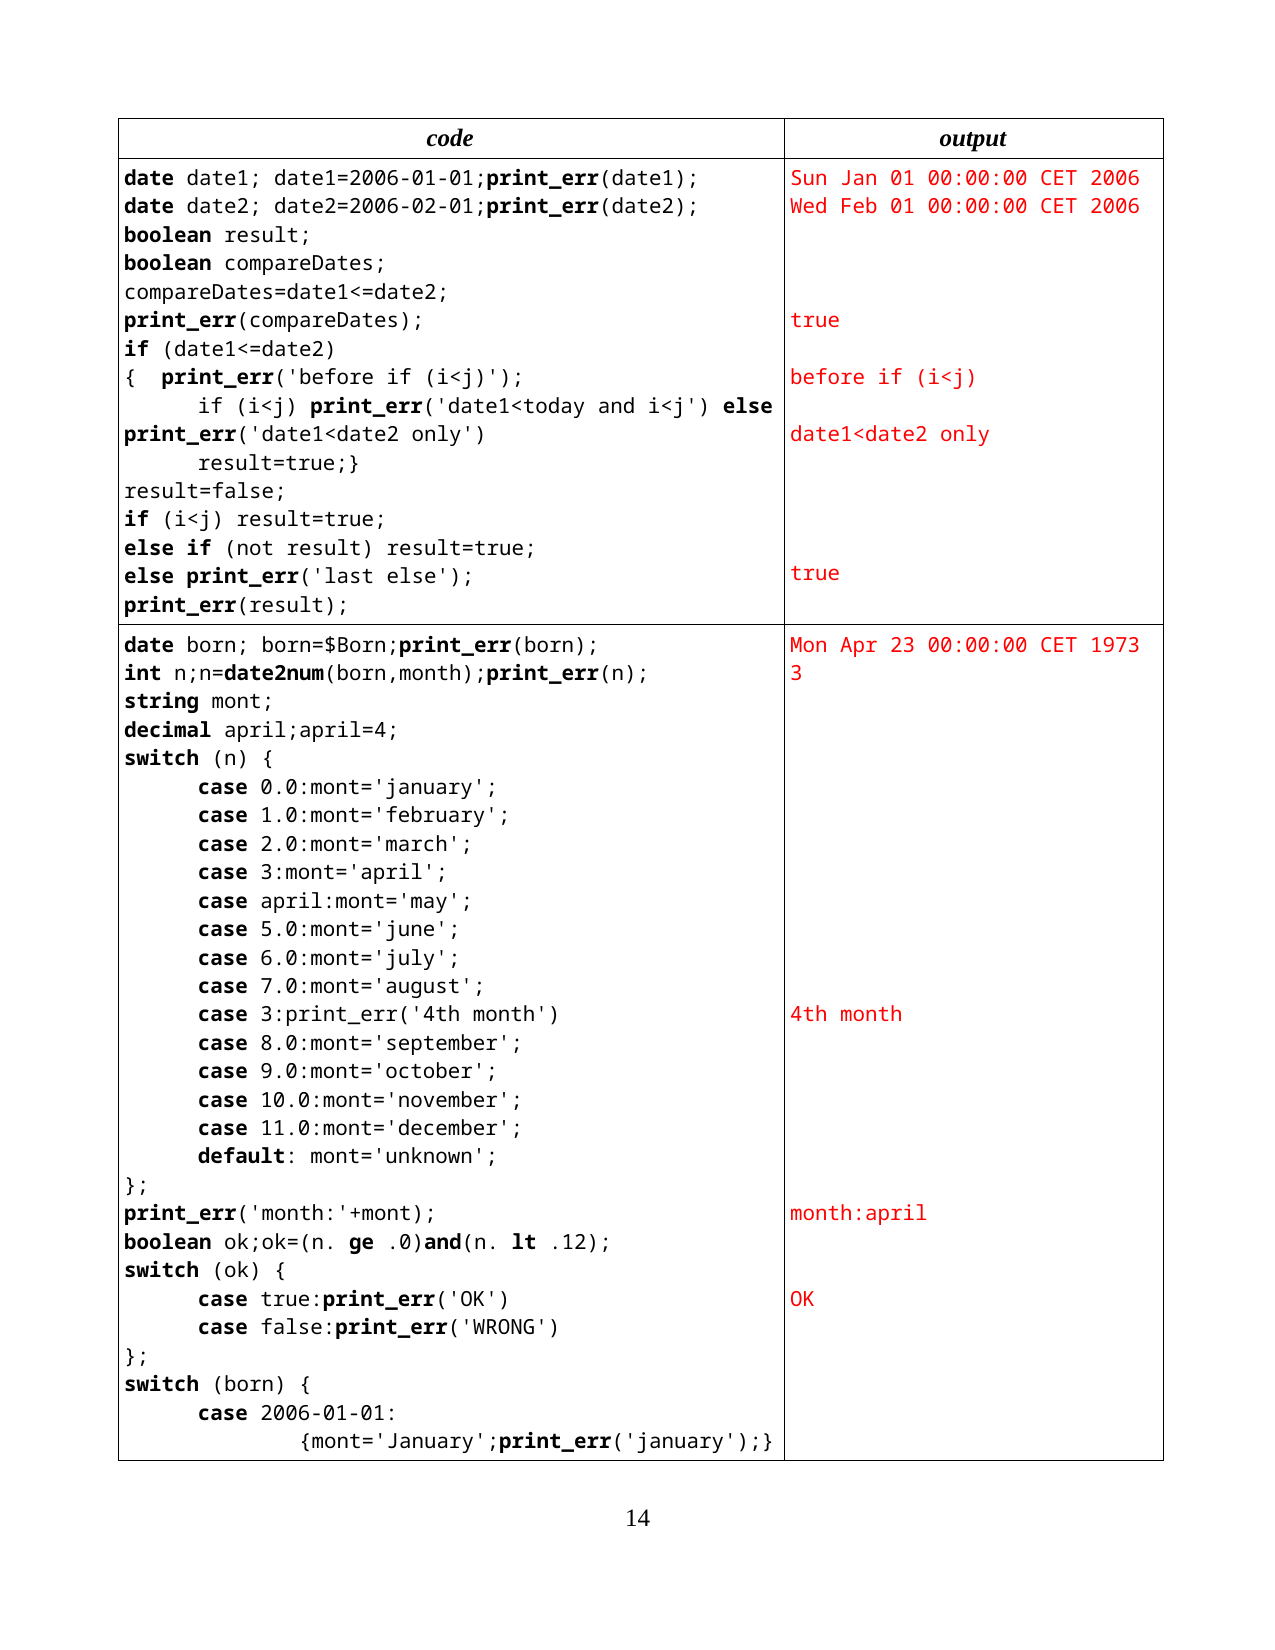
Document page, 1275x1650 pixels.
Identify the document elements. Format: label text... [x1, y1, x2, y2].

table_cell Mon Apr 23 00:00:00 CET 1973 3 4th month month:april OK [785, 625, 1163, 1460]
table_cell Sun Jan 01 00:00:00 CET 2006 Wed Feb 01 00:00:00 CET 2006 true before if (i<j) date1<date2 only true [785, 159, 1163, 624]
table_header output [785, 119, 1163, 157]
table_cell date born; born=$Born;print_err(born); int n;n=date2num(born,month);print_err(n); string mont; decimal april;april=4; switch (n) { case 0.0:mont='january'; case 1.0:mont='february'; case 2.0:mont='march'; case 3:mont='april'; case april:mont='may'; case 5.0:mont='june'; case 6.0:mont='july'; case 7.0:mont='august'; case 3:print_err('4th month') case 8.0:mont='september'; case 9.0:mont='october'; case 10.0:mont='november'; case 11.0:mont='december'; default: mont='unknown'; }; print_err('month:'+mont); boolean ok;ok=(n. ge .0)and(n. lt .12); switch (ok) { case true:print_err('OK') case false:print_err('WRONG') }; switch (born) { case 2006-01-01: {mont='January';print_err('january');} [119, 625, 784, 1460]
table_header code [119, 119, 784, 157]
table_cell date date1; date1=2006-01-01;print_err(date1); date date2; date2=2006-02-01;print_err(date2); boolean result; boolean compareDates; compareDates=date1<=date2; print_err(compareDates); if (date1<=date2) { print_err('before if (i<j)'); if (i<j) print_err('date1<today and i<j') else print_err('date1<date2 only') result=true;} result=false; if (i<j) result=true; else if (not result) result=true; else print_err('last else'); print_err(result); [119, 159, 784, 624]
